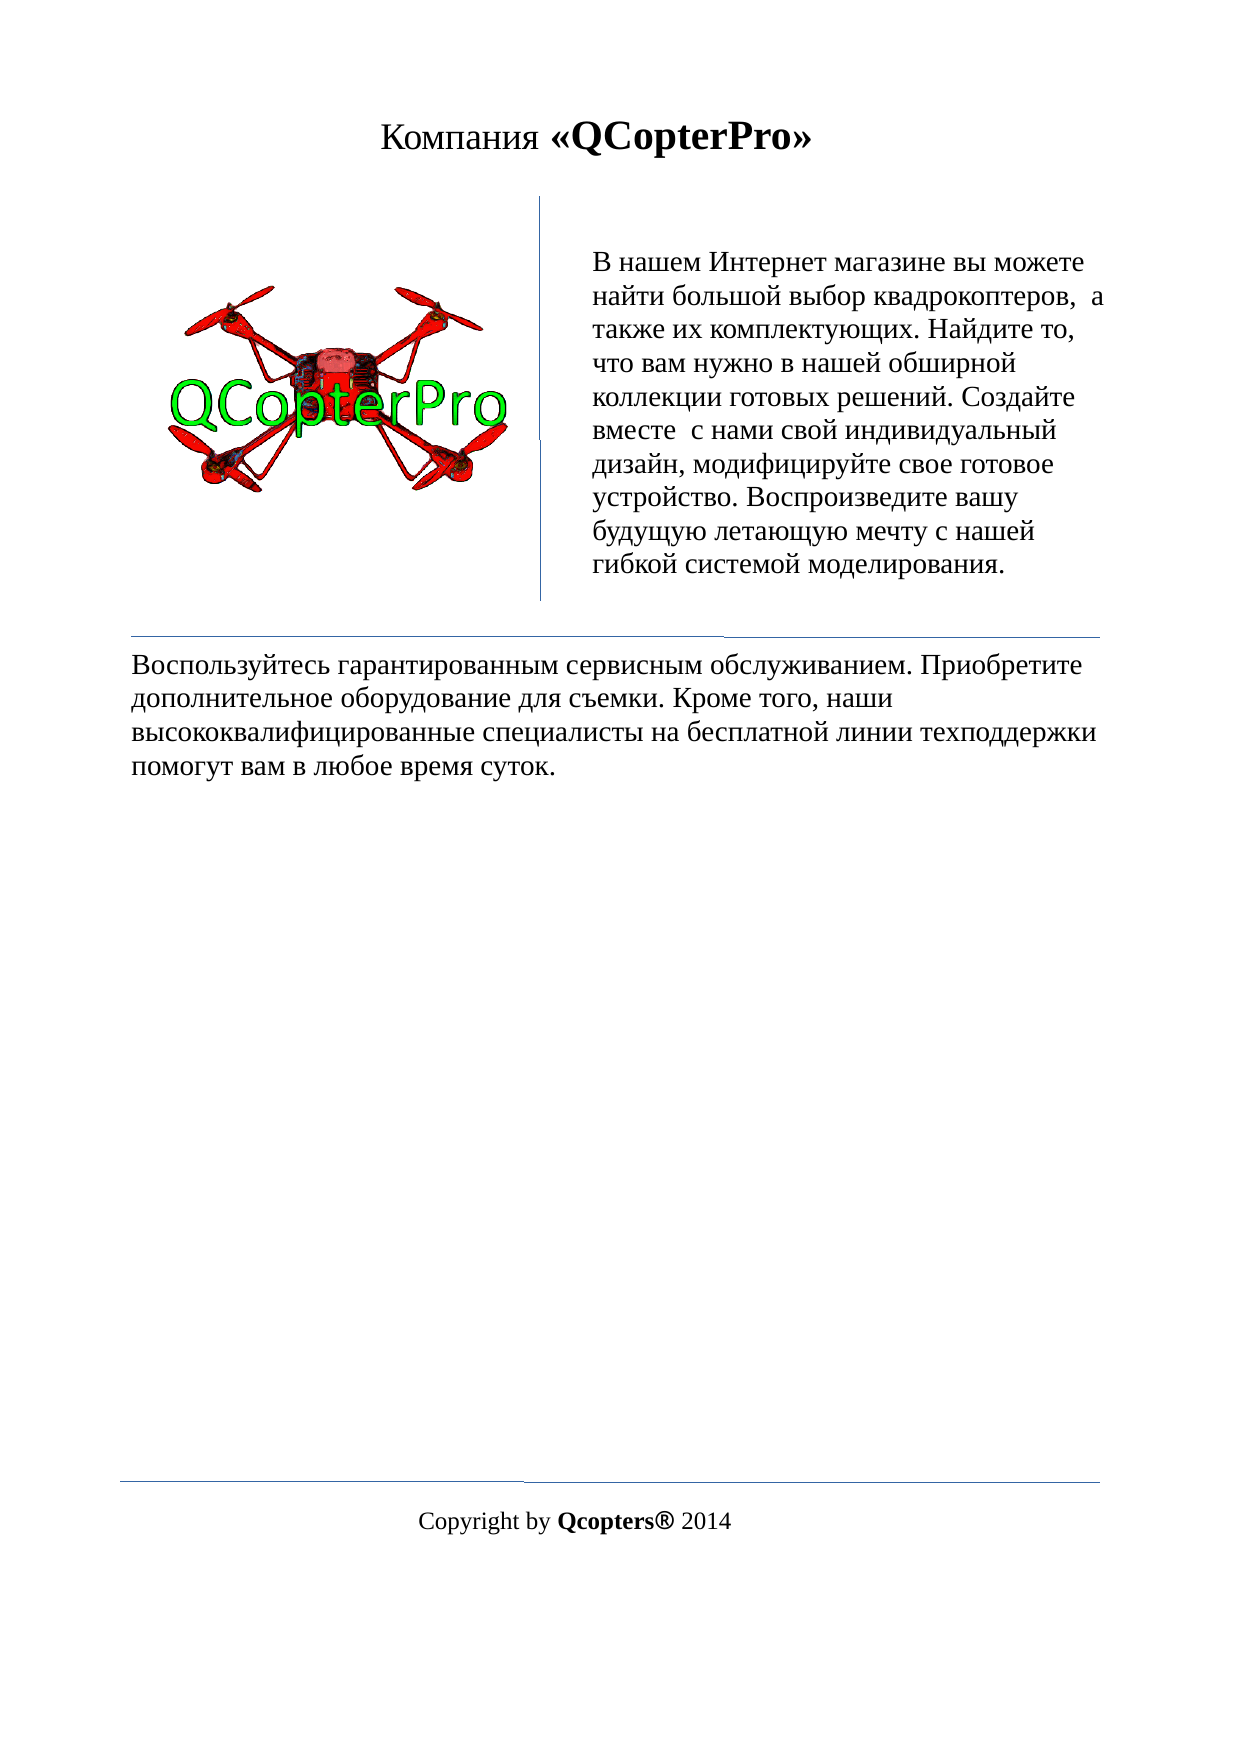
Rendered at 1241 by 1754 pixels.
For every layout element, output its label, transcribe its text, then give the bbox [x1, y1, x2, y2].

text Компания «QCopterPro» В нашем Интернет магазине вы можете найти большой выбор квадрокоптеров, а также их комплектующих. Найдите то, что вам нужно в нашей обширной коллекции готовых решений. Создайте вместе с нами свой индивидуальный дизайн, модифицируйте свое готовое устройство. Воспроизведите вашу будущую летающую мечту с нашей гибкой системой моделирования. Воспользуйтесь гарантированным сервисным обслуживанием. Приобретите дополнительное оборудование для съемки. Кроме того, наши высококвалифицированные специалисты на бесплатной линии техподдержки помогут вам в любое время суток. [131, 110, 1111, 781]
picture [154, 205, 592, 568]
text Copyright by Qcopters® 2014 Ключевые Пользователи 1) Виталий Квадров Возраст: 25 Лет Образование: Высшее Техническое Семейное положение: Не женат 1.1 Краткое Описание: С детства увлекался сбором моделей различных летающих устройств. Посещал кружок юного инженера. Собрал из подручных деталей и вентилятора вертолет, но после крушения об стекло соседей принялся изучать электротехнику и аэродинамику чтобы реализовать свои идеи на практике качественно. Позднее поступил в МАИ. Со студенческих лет мечтает спроектировать самое лучшее летательное устройство. Больше ничем так сильно не увлекается. Живет в основном онлайн-жизнью. Размещает на YouTube тест-драйвы своих полетов. На улицу выходит с целью протестировать свои очередные теоретические расчеты. Хочет открыть фирму по тюнигу устройств для полета. Сейчас Подрабатывает ремонтом различного рода бытовой техники пока не получил диплом авиаинженера, попутно занимаясь проектированием своих будущих моделей. 1.2 Опыт и предпочтения: 1.2.1 Технические Хорошая техническая подготовка. Сделает скорее все сам по части наладить/исправить. МатЧасть тоже на уровне. Рассчитывает траекторию полета на листике. Пользуется специализированным ПО для проектирования Летательных аппаратов. 1.3 Потребности: Снять полет от Вегаса до Лос-Анджелеса. Создать Свою фирму по модернизации летательных аппаратов. 2) Sam Alani Aka Lion El Возраст: 20 Лет Образование: Среднее Специальное (незаконченное) Семейное положение: Не женат, но есть много подруг 2.1 Краткое Описание: Родом из Канзас-Сити. Из не очень богатой семьи, но Сэм всегда жил полной жизнью даже без больших денег. Считает что нужно получать максимум удовольствия от каждого дня. Учится на помощника повара. Любит играть в уличный баскетболл. Со школьных лет основал свою команду «Five El Eagles» или «FEE».Подрабатывает в фастфуде «Hot Pizza & Chicken pieces». Ищет разные способы проведения досуга после скучного колледжа. Иногда Играет в приставку со своими дружками на районе. Увидел Квадракоптер с фантастических мультиков и теперь твердо решил купить себе такой же. 2.2 Опыт и предпочтения: 2.2.1 Технические Не особо вникает в детали. Важно чтобы все работало «из коробки». Главное, чтобы был эффектный полет. 2.2.2 Эстетичесие Нужно чтобы дизайн можно было подобрать самому. Хочет сделать символику своей баскетбольной команды на квадрокоптере. 1.3 Потребности: Получить много удовольствия от процесса управления квадракоптером. Посоревноваться с друзьями кто лучше маневрирует на особо запутанных траекториях. [118, 176, 1122, 1623]
